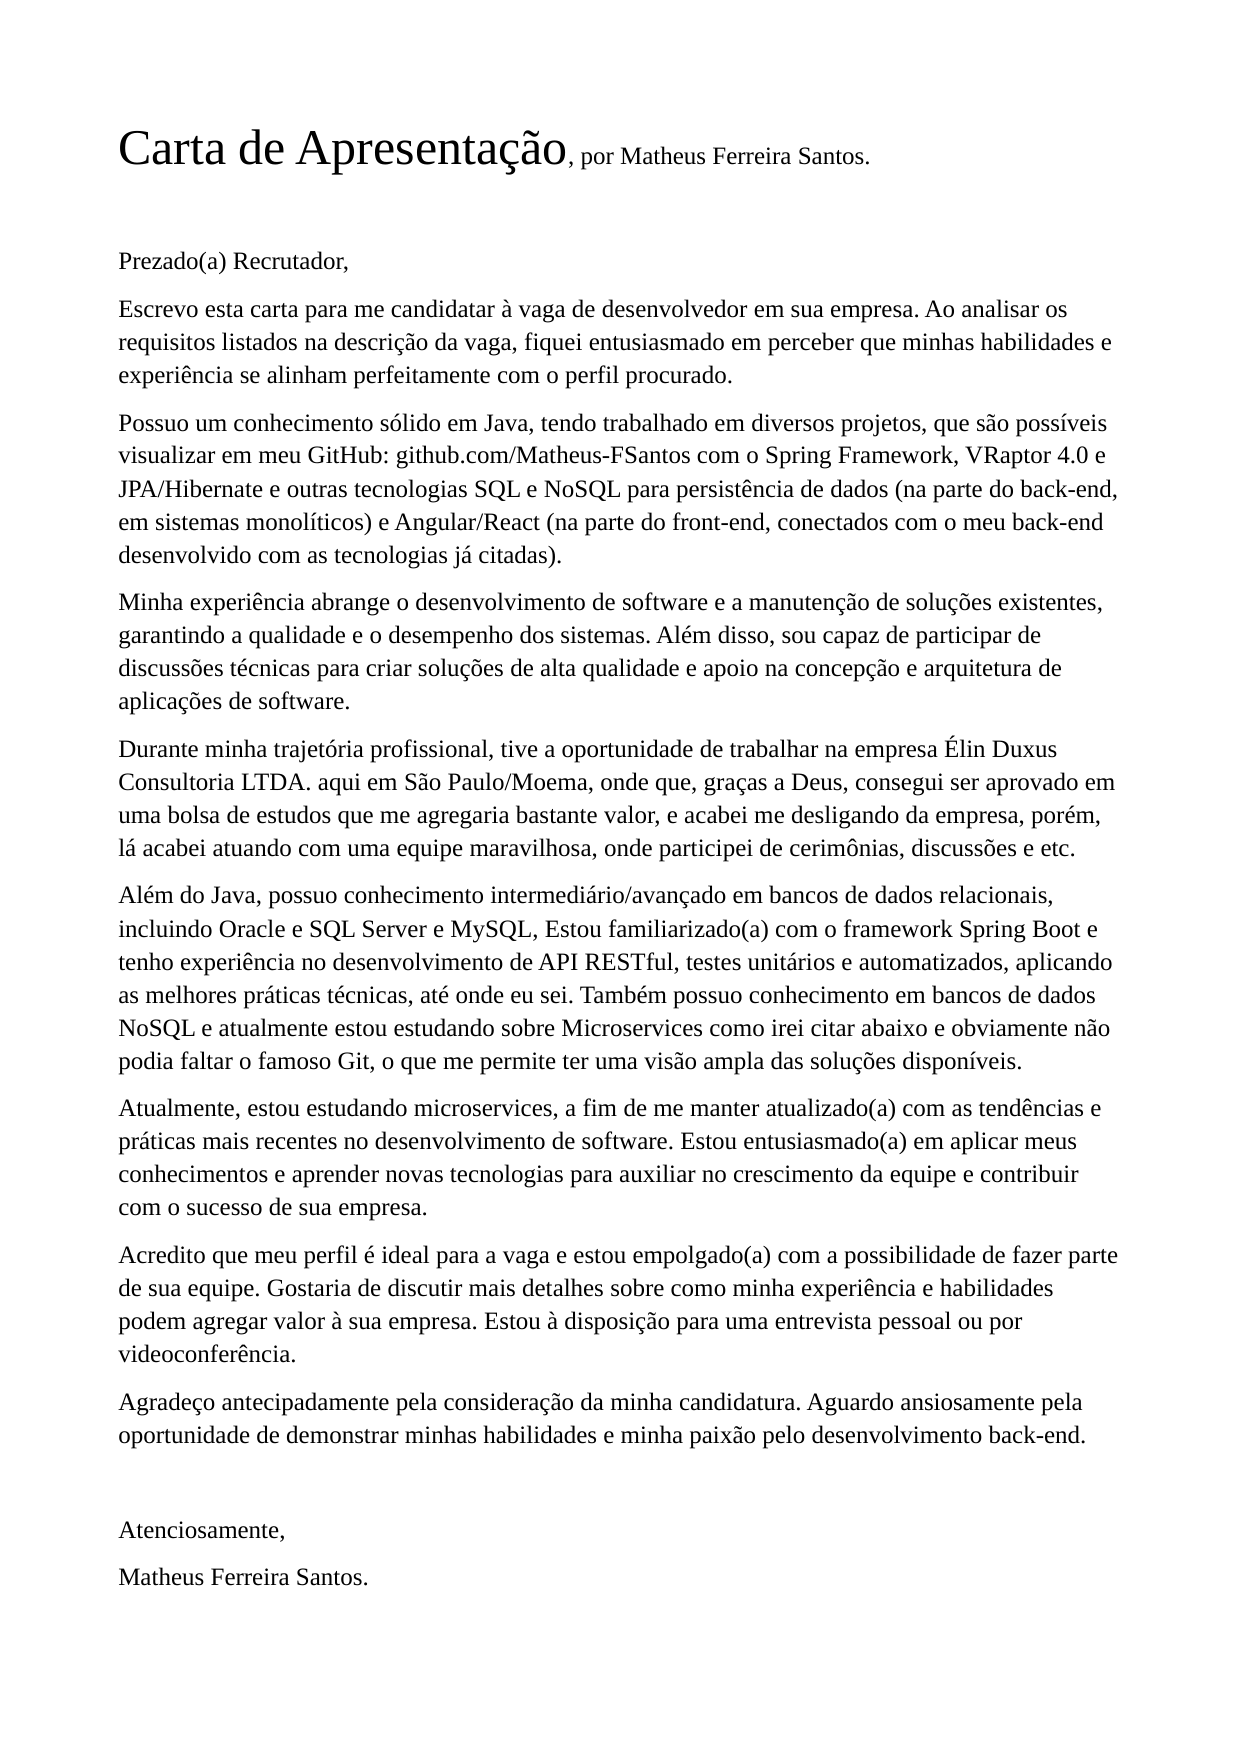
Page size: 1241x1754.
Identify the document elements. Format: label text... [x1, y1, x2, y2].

text Escrevo esta carta para me candidatar à vaga de desenvolvedor em sua empresa. Ao analisar os requisitos listados na descrição da vaga, fiquei entusiasmado em perceber que minhas habilidades e experiência se alinham perfeitamente com o perfil procurado. [118, 294, 1122, 389]
text Atualmente, estou estudando microservices, a fim de me manter atualizado(a) com as tendências e práticas mais recentes no desenvolvimento de software. Estou entusiasmado(a) em aplicar meus conhecimentos e aprender novas tecnologias para auxiliar no crescimento da equipe e contribuir com o sucesso de sua empresa. [118, 1093, 1122, 1221]
text Prezado(a) Recrutador, [118, 246, 1122, 275]
text Carta de Apresentação, por Matheus Ferreira Santos. [118, 118, 1122, 176]
text Durante minha trajetória profissional, tive a oportunidade de trabalhar na empresa Élin Duxus Consultoria LTDA. aqui em São Paulo/Moema, onde que, graças a Deus, consegui ser aprovado em uma bolsa de estudos que me agregaria bastante valor, e acabei me desligando da empresa, porém, lá acabei atuando com uma equipe maravilhosa, onde participei de cerimônias, discussões e etc. [118, 734, 1122, 862]
text Agradeço antecipadamente pela consideração da minha candidatura. Aguardo ansiosamente pela oportunidade de demonstrar minhas habilidades e minha paixão pelo desenvolvimento back-end. [118, 1387, 1122, 1448]
text Minha experiência abrange o desenvolvimento de software e a manutenção de soluções existentes, garantindo a qualidade e o desempenho dos sistemas. Além disso, sou capaz de participar de discussões técnicas para criar soluções de alta qualidade e apoio na concepção e arquitetura de aplicações de software. [118, 587, 1122, 715]
text Matheus Ferreira Santos. [118, 1562, 1122, 1591]
text Atenciosamente, [118, 1515, 1122, 1544]
text Acredito que meu perfil é ideal para a vaga e estou empolgado(a) com a possibilidade de fazer parte de sua equipe. Gostaria de discutir mais detalhes sobre como minha experiência e habilidades podem agregar valor à sua empresa. Estou à disposição para uma entrevista pessoal ou por videoconferência. [118, 1240, 1122, 1368]
text Possuo um conhecimento sólido em Java, tendo trabalhado em diversos projetos, que são possíveis visualizar em meu GitHub: github.com/Matheus-FSantos com o Spring Framework, VRaptor 4.0 e JPA/Hibernate e outras tecnologias SQL e NoSQL para persistência de dados (na parte do back-end, em sistemas monolíticos) e Angular/React (na parte do front-end, conectados com o meu back-end desenvolvido com as tecnologias já citadas). [118, 408, 1122, 568]
text Além do Java, possuo conhecimento intermediário/avançado em bancos de dados relacionais, incluindo Oracle e SQL Server e MySQL, Estou familiarizado(a) com o framework Spring Boot e tenho experiência no desenvolvimento de API RESTful, testes unitários e automatizados, aplicando as melhores práticas técnicas, até onde eu sei. Também possuo conhecimento em bancos de dados NoSQL e atualmente estou estudando sobre Microservices como irei citar abaixo e obviamente não podia faltar o famoso Git, o que me permite ter uma visão ampla das soluções disponíveis. [118, 881, 1122, 1074]
